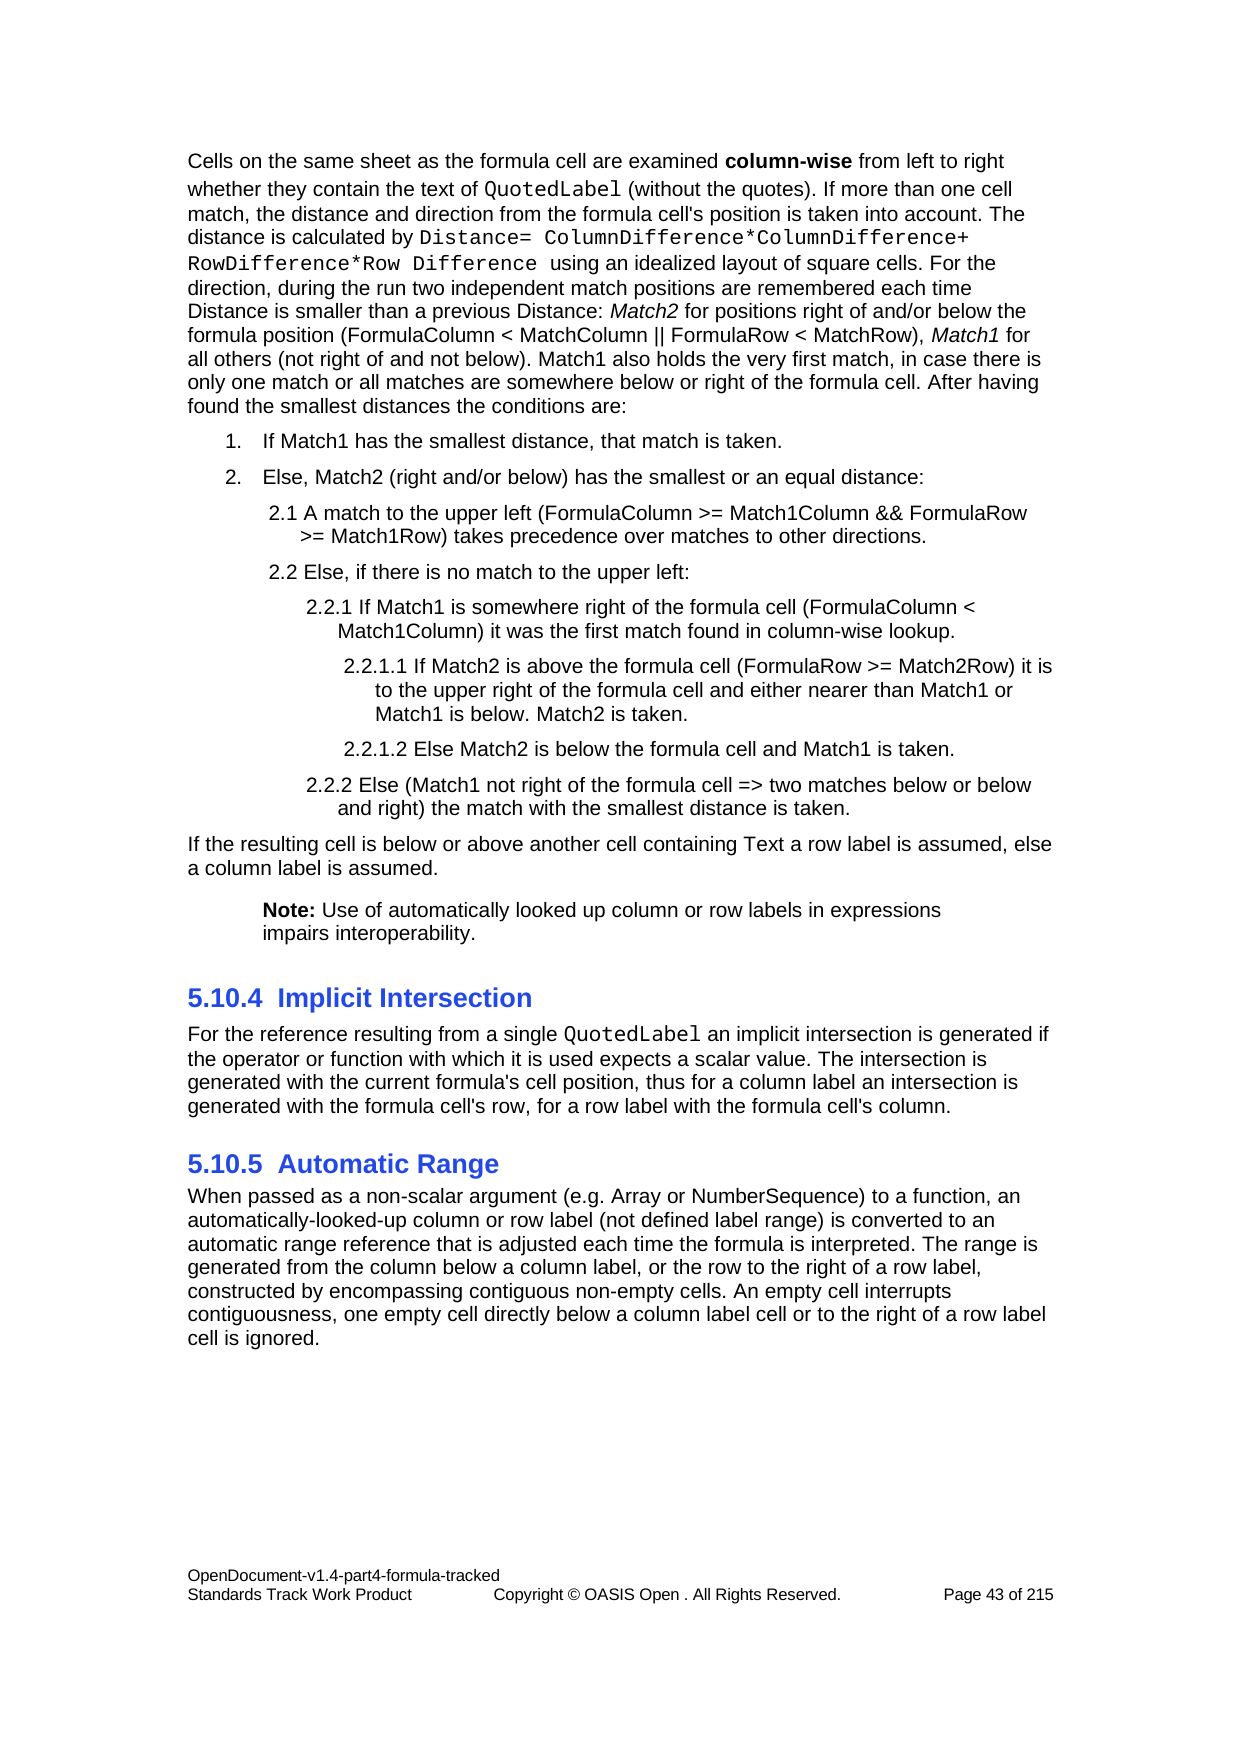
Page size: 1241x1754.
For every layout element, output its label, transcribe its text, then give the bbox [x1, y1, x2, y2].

list If Match1 is somewhere right of the formula cell (FormulaColumn < Match1Column) it was the first match found in column-wise lookup. [300, 596, 1053, 643]
list A match to the upper left (FormulaColumn >= Match1Column && FormulaRow >= Match1Row) takes precedence over matches to other directions. [262, 501, 1053, 548]
list Else Match2 is below the formula cell and Match1 is taken. [337, 738, 1053, 761]
subtitle Implicit Intersection [187, 983, 1053, 1013]
list Else (Match1 not right of the formula cell => two matches below or below and right) the match with the smallest distance is taken. [300, 773, 1053, 820]
text When passed as a non-scalar argument (e.g. Array or NumberSequence) to a function, an automatically-looked-up column or row label (not defined label range) is converted to an automatic range reference that is adjusted each time the formula is interpreted. The range is generated from the column below a column label, or the row to the right of a row label, constructed by encompassing contiguous non-empty cells. An empty cell interrupts contiguousness, one empty cell directly below a column label cell or to the right of a row label cell is ignored. [187, 1185, 1053, 1350]
text For the reference resulting from a single QuotedLabel an implicit intersection is generated if the operator or function with which it is used expects a scalar value. The intersection is generated with the current formula's cell position, thus for a column label an intersection is generated with the formula cell's row, for a row label with the formula cell's column. [187, 1019, 1053, 1118]
list Else, Match2 (right and/or below) has the smallest or an equal distance: [225, 465, 1053, 489]
list If Match1 has the smallest distance, that match is taken. [225, 430, 1053, 453]
text Cells on the same sheet as the formula cell are examined column-wise from left to right whether they contain the text of QuotedLabel (without the quotes). If more than one cell match, the distance and direction from the formula cell's position is taken into account. The distance is calculated by Distance= ColumnDifference*ColumnDifference+ RowDifference*Row Difference using an idealized layout of square cells. For the direction, during the run two independent match positions are remembered each time Distance is smaller than a previous Distance: Match2 for positions right of and/or below the formula position (FormulaColumn < MatchColumn || FormulaRow < MatchRow), Match1 for all others (not right of and not below). Match1 also holds the very first match, in case there is only one match or all matches are somewhere below or right of the formula cell. After having found the smallest distances the conditions are: [187, 150, 1053, 418]
list If Match2 is above the formula cell (FormulaRow >= Match2Row) it is to the upper right of the formula cell and either nearer than Match1 or Match1 is below. Match2 is taken. [337, 655, 1053, 726]
subtitle Automatic Range [187, 1149, 1053, 1179]
text Note: Use of automatically looked up column or row labels in expressions impairs interoperability. [262, 898, 978, 945]
text If the resulting cell is below or above another cell containing Text a row label is assumed, else a column label is assumed. [187, 832, 1053, 879]
list Else, if there is no match to the upper left: [262, 560, 1053, 584]
